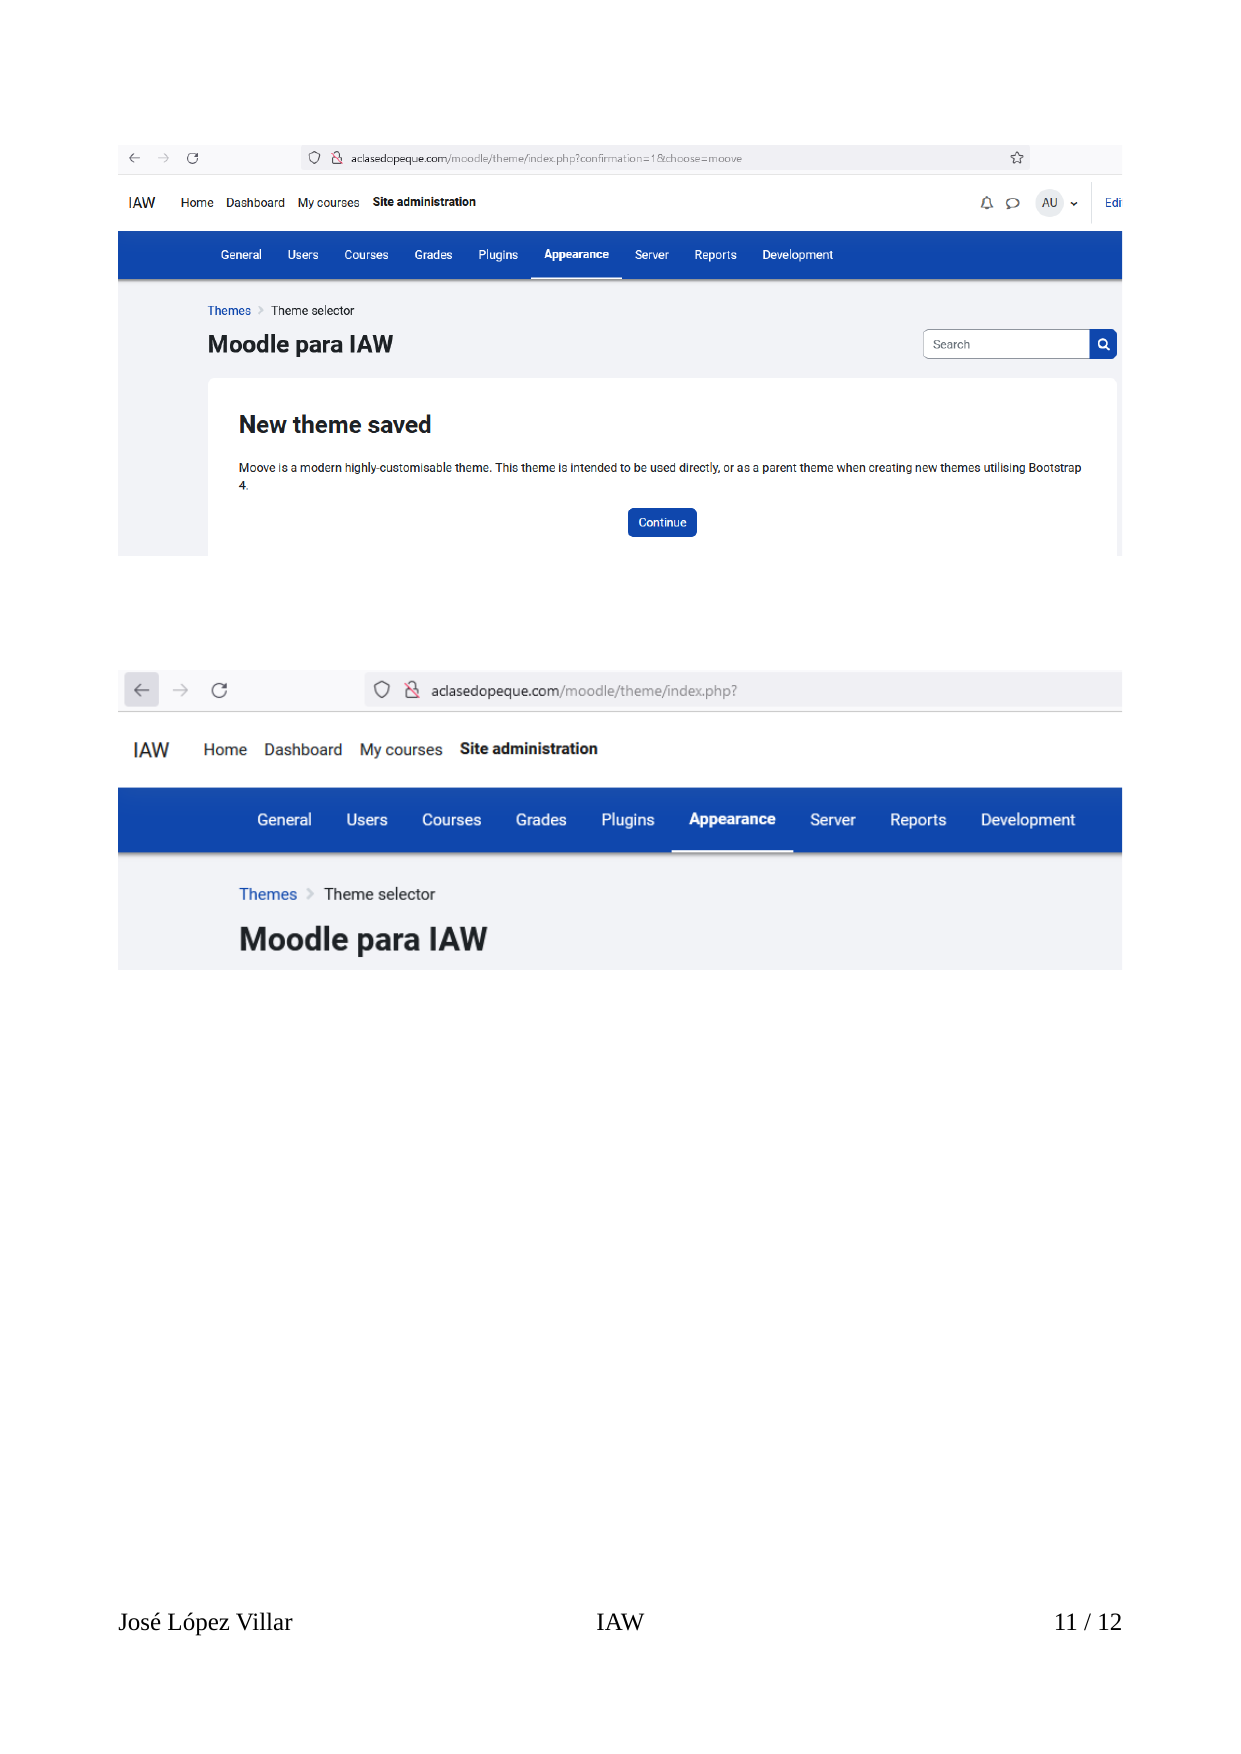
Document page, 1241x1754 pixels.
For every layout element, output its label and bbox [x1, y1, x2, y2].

picture [118, 670, 1123, 970]
picture [118, 145, 1123, 556]
